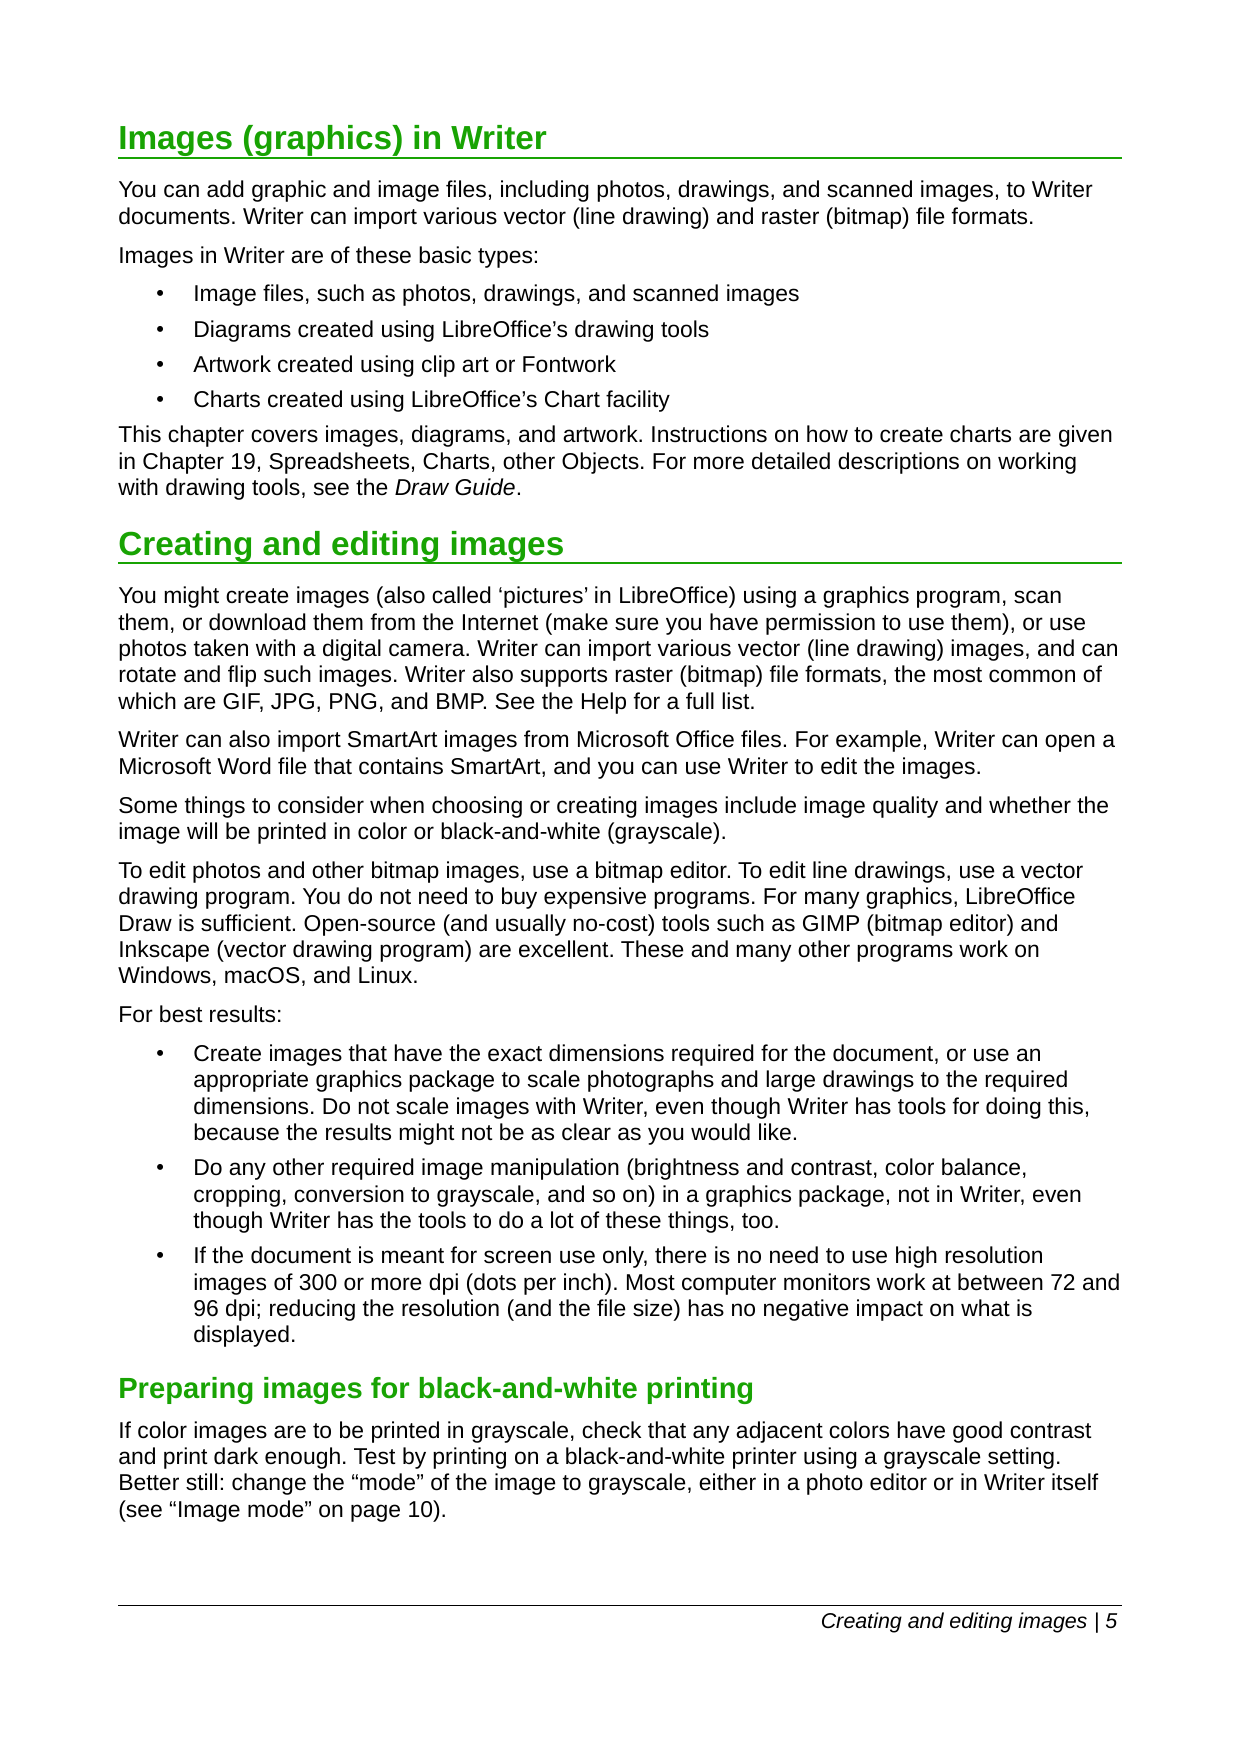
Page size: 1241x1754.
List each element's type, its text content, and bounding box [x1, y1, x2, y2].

text You can add graphic and image files, including photos, drawings, and scanned images, to Writer documents. Writer can import various vector (line drawing) and raster (bitmap) file formats. [118, 176, 1122, 229]
text Some things to consider when choosing or creating images include image quality and whether the image will be printed in color or black-and-white (grayscale). [118, 792, 1122, 844]
subtitle Creating and editing images [118, 524, 1122, 562]
text If color images are to be printed in grayscale, check that any adjacent colors have good contrast and print dark enough. Test by printing on a black-and-white printer using a grayscale setting. Better still: change the “mode” of the image to grayscale, either in a photo editor or in Writer itself (see “Image mode” on page 10). [118, 1417, 1122, 1522]
list Create images that have the exact dimensions required for the document, or use an appropriate graphics package to scale photographs and large drawings to the required dimensions. Do not scale images with Writer, even though Writer has tools for doing this, because the results might not be as clear as you would like. [156, 1040, 1122, 1145]
text You might create images (also called ‘pictures’ in LibreOffice) using a graphics program, scan them, or download them from the Internet (make sure you have permission to use them), or use photos taken with a digital camera. Writer can import various vector (line drawing) images, and can rotate and flip such images. Writer also supports raster (bitmap) file formats, the most common of which are GIF, JPG, PNG, and BMP. See the Help for a full list. [118, 582, 1122, 714]
list Diagrams created using LibreOffice’s drawing tools [156, 316, 1122, 342]
list Do any other required image manipulation (brightness and contrast, color balance, cropping, conversion to grayscale, and so on) in a graphics package, not in Writer, even though Writer has the tools to do a lot of these things, too. [156, 1154, 1122, 1233]
list Images in Writer are of these basic types: [118, 242, 1122, 268]
list Image files, such as photos, drawings, and scanned images [156, 280, 1122, 307]
list Artwork created using clip art or Fontwork [156, 351, 1122, 377]
text Writer can also import SmartArt images from Microsoft Office files. For example, Writer can open a Microsoft Word file that contains SmartArt, and you can use Writer to edit the images. [118, 726, 1122, 779]
subtitle Images (graphics) in Writer [118, 118, 1122, 157]
list For best results: [118, 1001, 1122, 1027]
text To edit photos and other bitmap images, use a bitmap editor. To edit line drawings, use a vector drawing program. You do not need to buy expensive programs. For many graphics, LibreOffice Draw is sufficient. Open-source (and usually no‑cost) tools such as GIMP (bitmap editor) and Inkscape (vector drawing program) are excellent. These and many other programs work on Windows, macOS, and Linux. [118, 857, 1122, 989]
subtitle Preparing images for black-and-white printing [118, 1371, 1122, 1405]
text This chapter covers images, diagrams, and artwork. Instructions on how to create charts are given in Chapter 19, Spreadsheets, Charts, other Objects. For more detailed descriptions on working with drawing tools, see the Draw Guide. [118, 421, 1122, 500]
list If the document is meant for screen use only, there is no need to use high resolution images of 300 or more dpi (dots per inch). Most computer monitors work at between 72 and 96 dpi; reducing the resolution (and the file size) has no negative impact on what is displayed. [156, 1242, 1122, 1348]
list Charts created using LibreOffice’s Chart facility [156, 386, 1122, 412]
